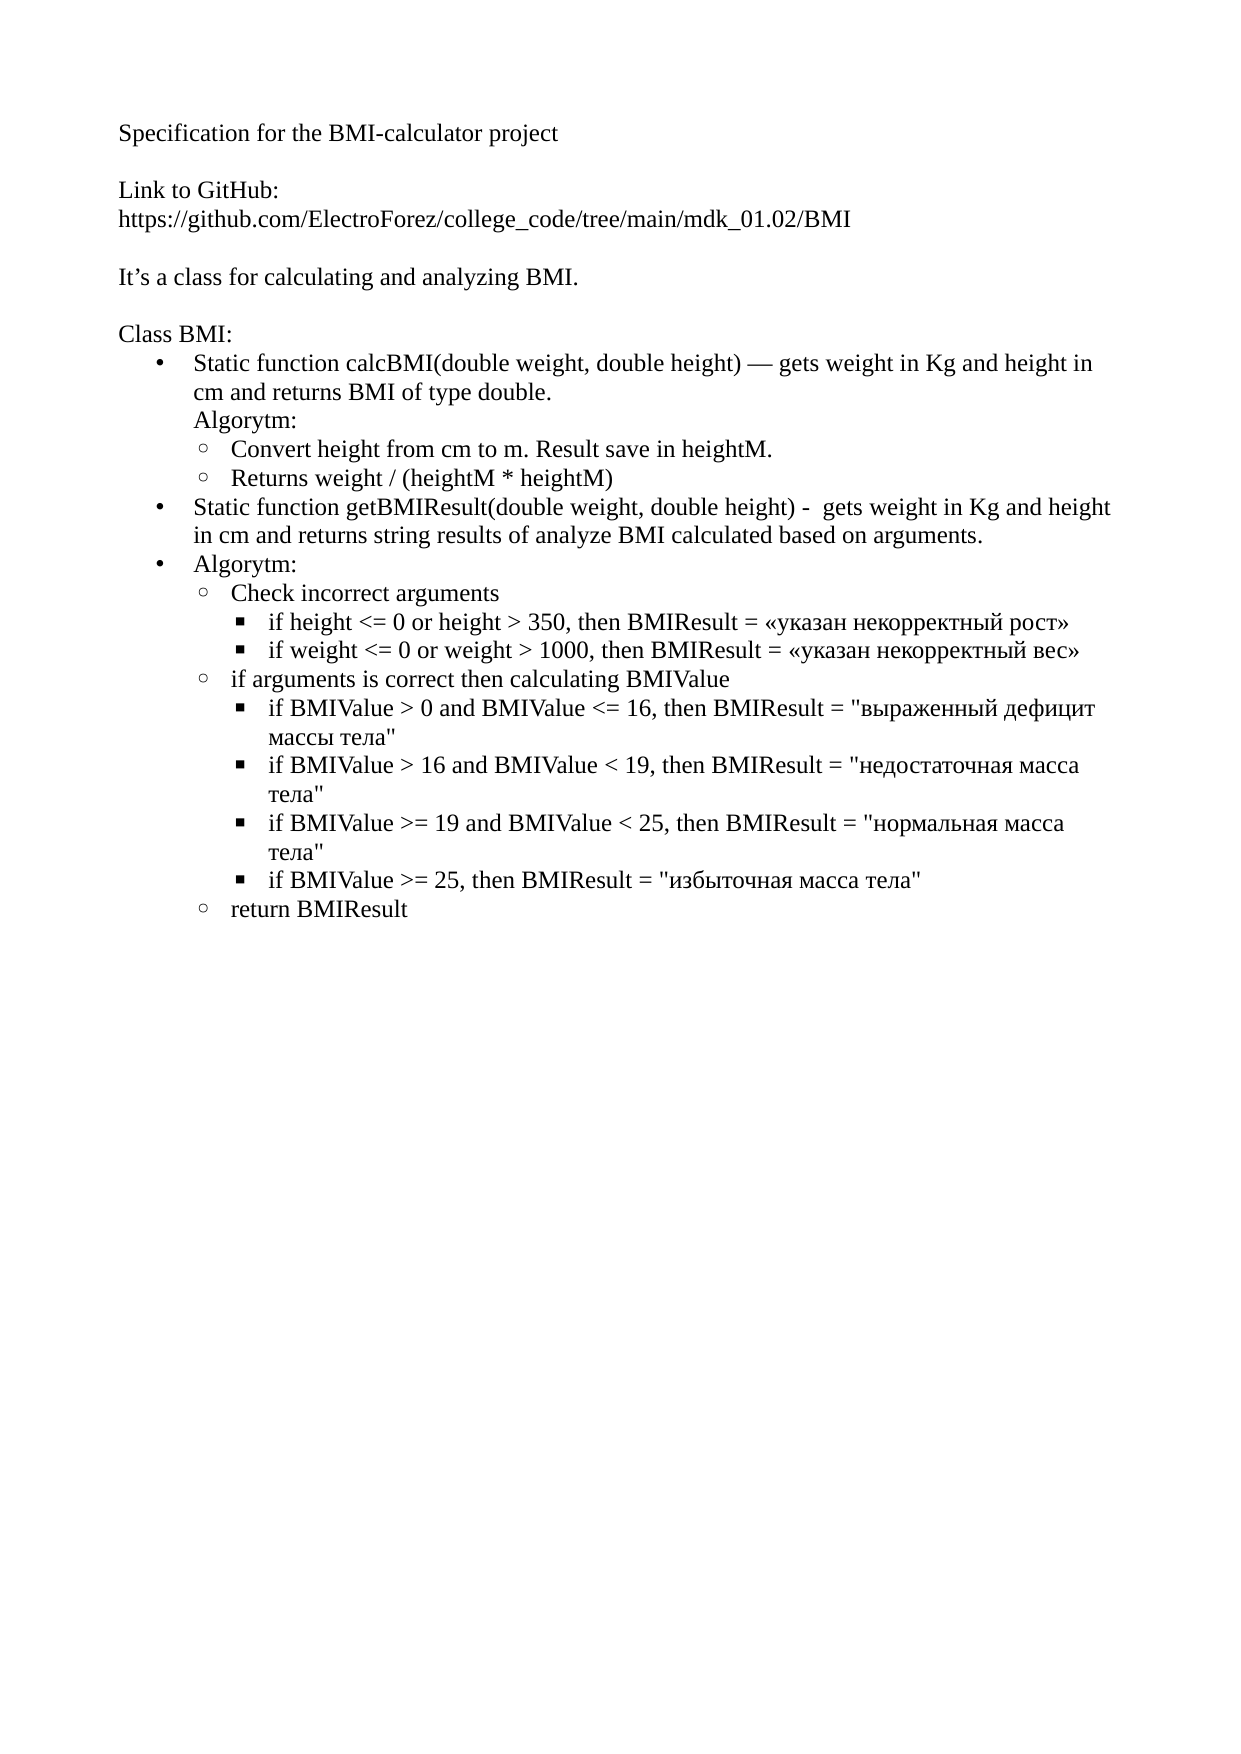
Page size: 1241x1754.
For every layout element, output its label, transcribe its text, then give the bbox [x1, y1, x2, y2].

list if BMIValue >= 25, then BMIResult = "избыточная масса тела" [231, 866, 1122, 894]
list if BMIValue >= 19 and BMIValue < 25, then BMIResult = "нормальная масса тела" [231, 808, 1122, 866]
text Class BMI: [118, 319, 1122, 348]
text Link to GitHub: [118, 176, 1122, 204]
list Convert height from cm to m. Result save in heightM. [193, 434, 1122, 463]
text Specification for the BMI-calculator project [118, 118, 1122, 147]
list Algorytm: [156, 549, 1122, 578]
list if height <= 0 or height > 350, then BMIResult = «указан некорректный рост» [231, 607, 1122, 636]
list return BMIResult [193, 894, 1122, 923]
list Check incorrect arguments [193, 578, 1122, 607]
list if arguments is correct then calculating BMIValue [193, 664, 1122, 693]
list Returns weight / (heightM * heightM) [193, 463, 1122, 492]
list Algorytm: [156, 406, 1122, 434]
list Static function getBMIResult(double weight, double height) - gets weight in Kg and height in cm and returns string results of analyze BMI calculated based on arguments. [156, 492, 1122, 549]
text It’s a class for calculating and analyzing BMI. [118, 262, 1122, 291]
text https://github.com/ElectroForez/college_code/tree/main/mdk_01.02/BMI [118, 204, 1122, 233]
list Static function calcBMI(double weight, double height) — gets weight in Kg and height in cm and returns BMI of type double. [156, 348, 1122, 406]
list if BMIValue > 16 and BMIValue < 19, then BMIResult = "недостаточная масса тела" [231, 751, 1122, 808]
list if weight <= 0 or weight > 1000, then BMIResult = «указан некорректный вес» [231, 636, 1122, 664]
list if BMIValue > 0 and BMIValue <= 16, then BMIResult = "выраженный дефицит массы тела" [231, 693, 1122, 751]
